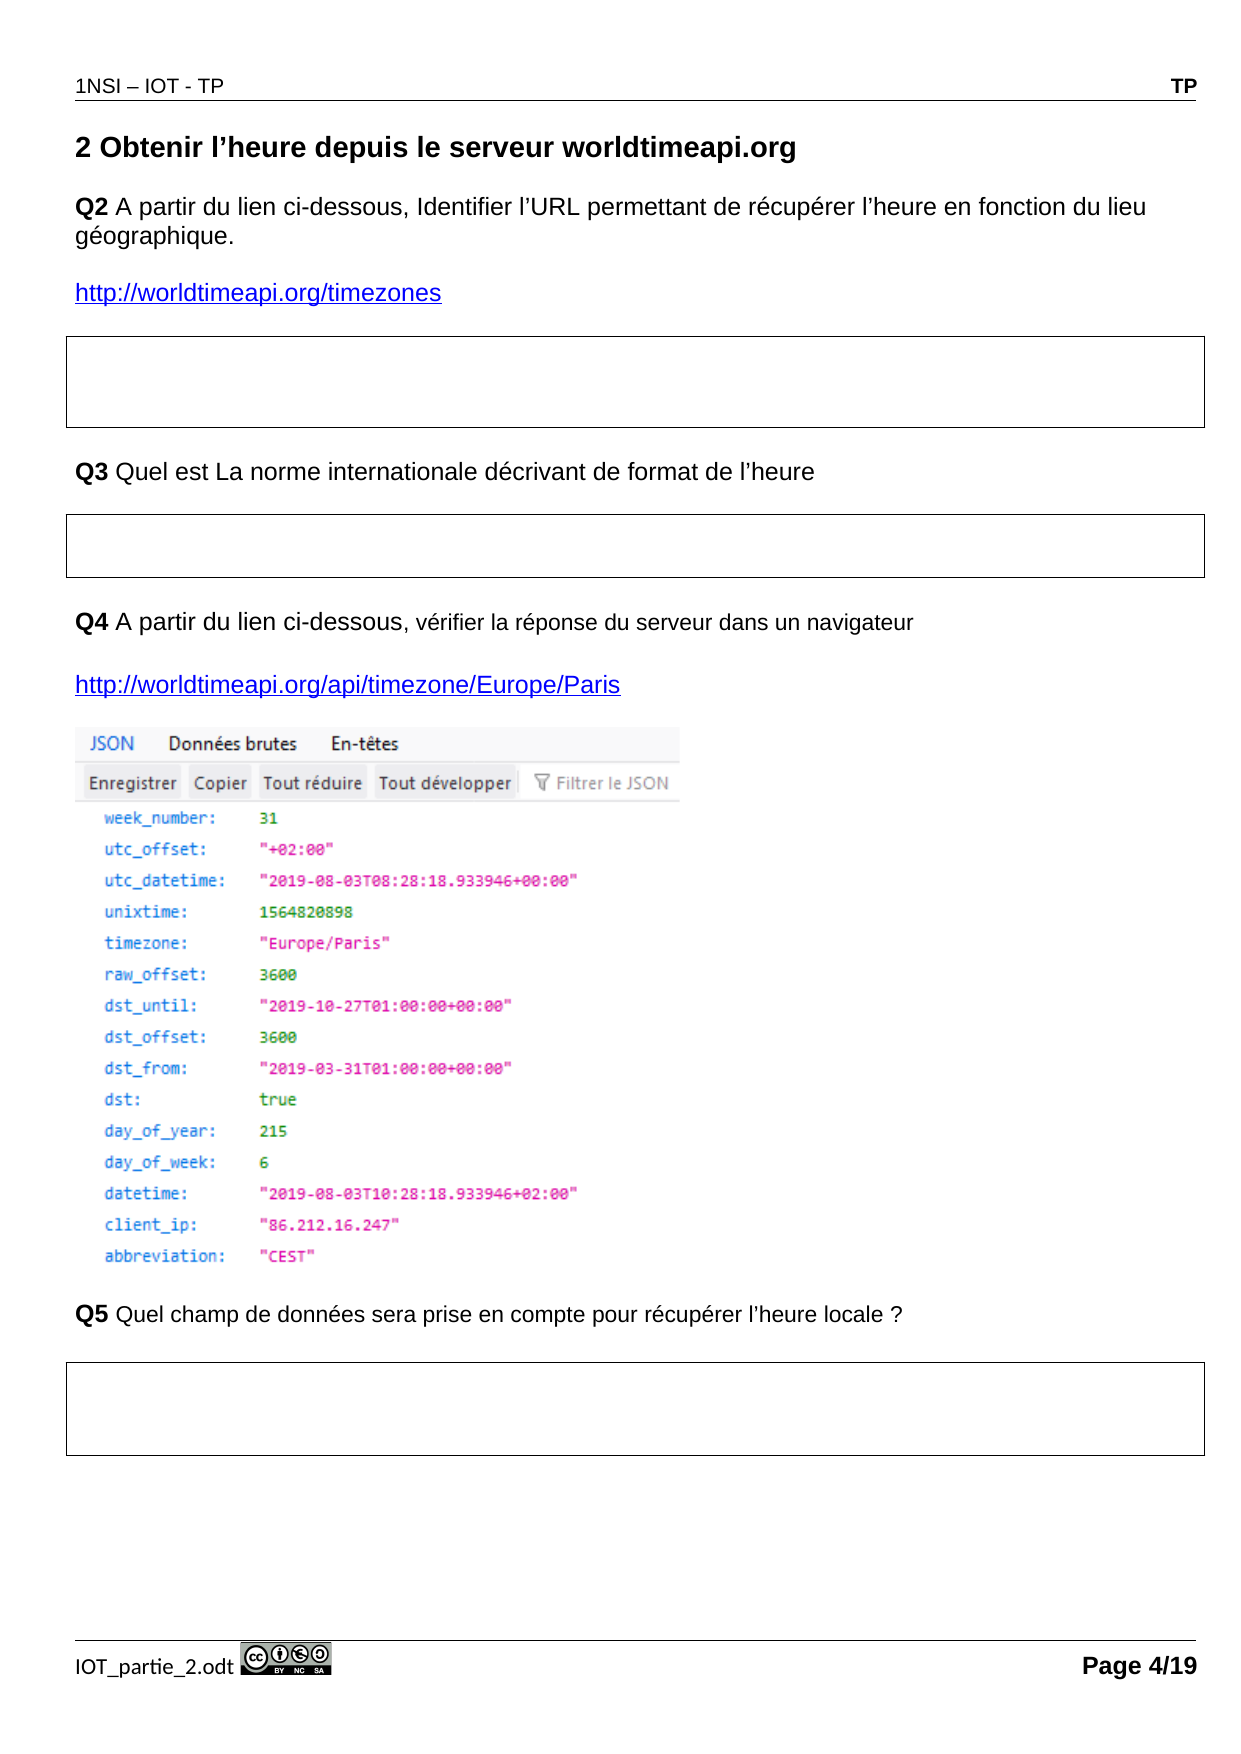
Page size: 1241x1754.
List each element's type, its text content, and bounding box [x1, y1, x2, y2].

text Q5 Quel champ de données sera prise en compte pour récupérer l’heure locale ? [75, 1298, 1196, 1327]
text http://worldtimeapi.org/api/timezone/Europe/Paris [75, 670, 1196, 699]
picture [75, 727, 680, 1270]
text 2 Obtenir l’heure depuis le serveur worldtimeapi.org [75, 129, 1196, 163]
text Q3 Quel est La norme internationale décrivant de format de l’heure [75, 457, 1196, 486]
text http://worldtimeapi.org/timezones [75, 278, 1196, 307]
text Q4 A partir du lien ci-dessous, vérifier la réponse du serveur dans un navigateur [75, 607, 1196, 636]
text Q2 A partir du lien ci-dessous, Identifier l’URL permettant de récupérer l’heure en fonction du lieu géographique. [75, 192, 1196, 249]
picture [240, 1642, 332, 1675]
